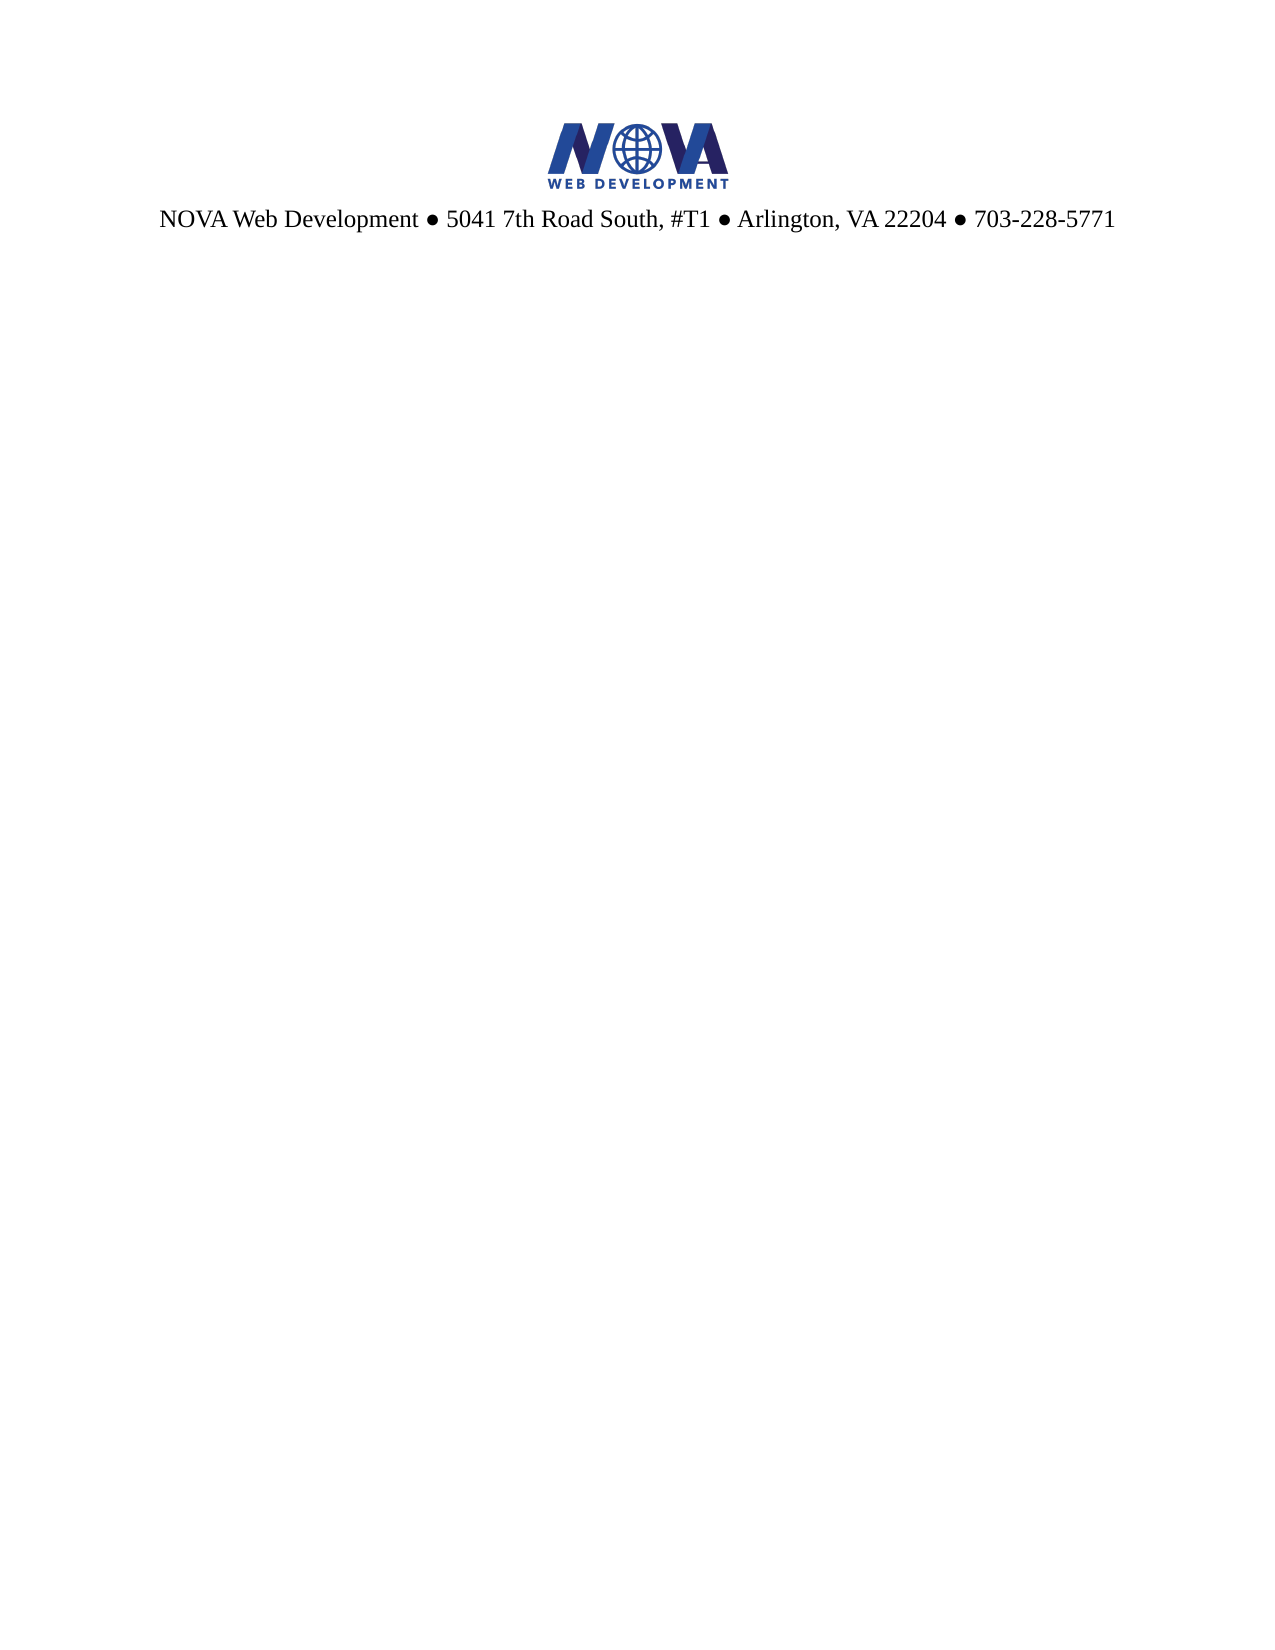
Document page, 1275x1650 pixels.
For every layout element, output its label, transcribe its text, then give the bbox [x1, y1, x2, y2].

text NOVA Web Development ● 5041 7th Road South, #T1 ● Arlington, VA 22204 ● 703-228-5771 [118, 204, 1157, 233]
picture [546, 118, 729, 194]
